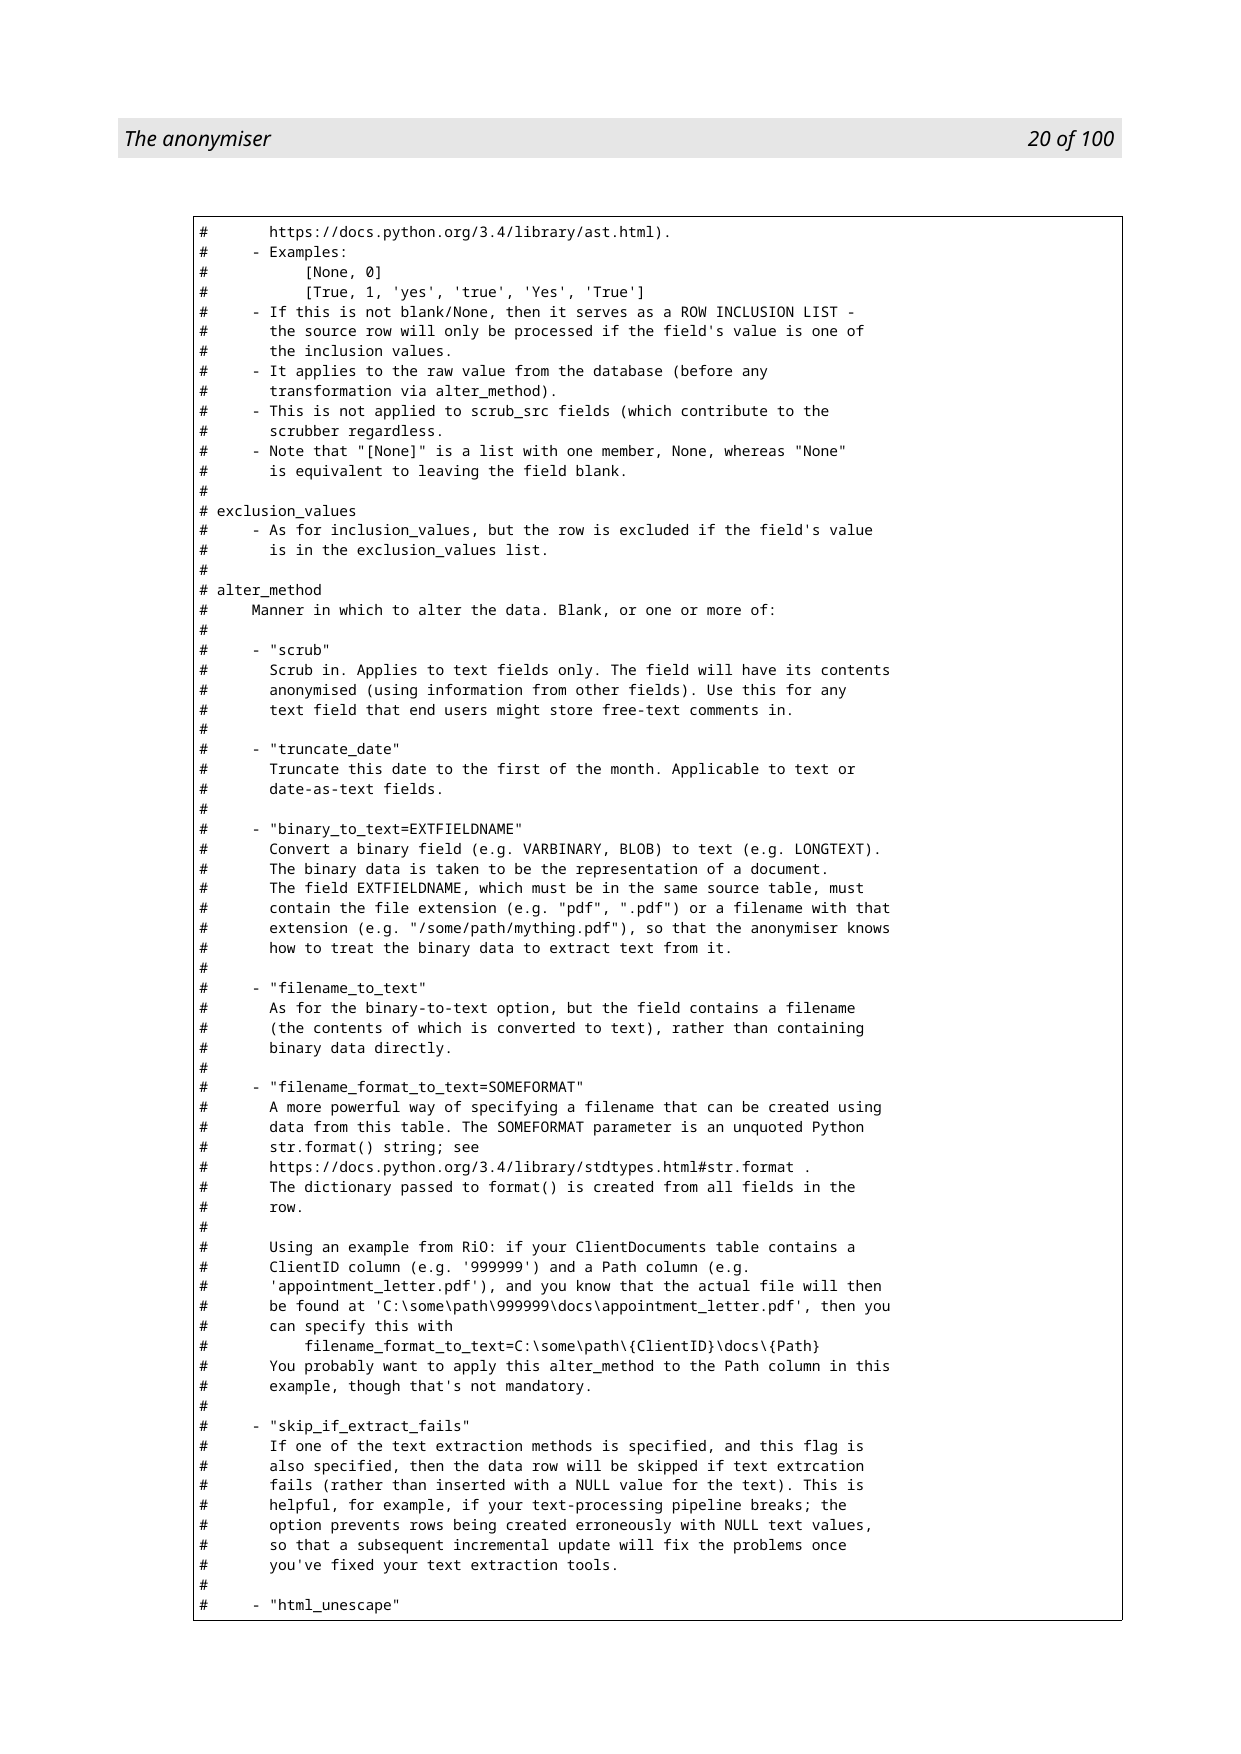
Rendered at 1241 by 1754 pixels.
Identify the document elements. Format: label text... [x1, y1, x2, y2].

table_header # https://docs.python.org/3.4/library/ast.html). # - Examples: # [None, 0] # [True, 1, 'yes', 'true', 'Yes', 'True'] # - If this is not blank/None, then it serves as a ROW INCLUSION LIST - # the source row will only be processed if the field's value is one of # the inclusion values. # - It applies to the raw value from the database (before any # transformation via alter_method). # - This is not applied to scrub_src fields (which contribute to the # scrubber regardless. # - Note that "[None]" is a list with one member, None, whereas "None" # is equivalent to leaving the field blank. # # exclusion_values # - As for inclusion_values, but the row is excluded if the field's value # is in the exclusion_values list. # # alter_method # Manner in which to alter the data. Blank, or one or more of: # # - "scrub" # Scrub in. Applies to text fields only. The field will have its contents # anonymised (using information from other fields). Use this for any # text field that end users might store free-text comments in. # # - "truncate_date" # Truncate this date to the first of the month. Applicable to text or # date-as-text fields. # # - "binary_to_text=EXTFIELDNAME" # Convert a binary field (e.g. VARBINARY, BLOB) to text (e.g. LONGTEXT). # The binary data is taken to be the representation of a document. # The field EXTFIELDNAME, which must be in the same source table, must # contain the file extension (e.g. "pdf", ".pdf") or a filename with that # extension (e.g. "/some/path/mything.pdf"), so that the anonymiser knows # how to treat the binary data to extract text from it. # # - "filename_to_text" # As for the binary-to-text option, but the field contains a filename # (the contents of which is converted to text), rather than containing # binary data directly. # # - "filename_format_to_text=SOMEFORMAT" # A more powerful way of specifying a filename that can be created using # data from this table. The SOMEFORMAT parameter is an unquoted Python # str.format() string; see # https://docs.python.org/3.4/library/stdtypes.html#str.format . # The dictionary passed to format() is created from all fields in the # row. # # Using an example from RiO: if your ClientDocuments table contains a # ClientID column (e.g. '999999') and a Path column (e.g. # 'appointment_letter.pdf'), and you know that the actual file will then # be found at 'C:\some\path\999999\docs\appointment_letter.pdf', then you # can specify this with # filename_format_to_text=C:\some\path\{ClientID}\docs\{Path} # You probably want to apply this alter_method to the Path column in this # example, though that's not mandatory. # # - "skip_if_extract_fails" # If one of the text extraction methods is specified, and this flag is # also specified, then the data row will be skipped if text extrcation # fails (rather than inserted with a NULL value for the text). This is # helpful, for example, if your text-processing pipeline breaks; the # option prevents rows being created erroneously with NULL text values, # so that a subsequent incremental update will fix the problems once # you've fixed your text extraction tools. # # - "html_unescape" [194, 217, 1122, 1620]
